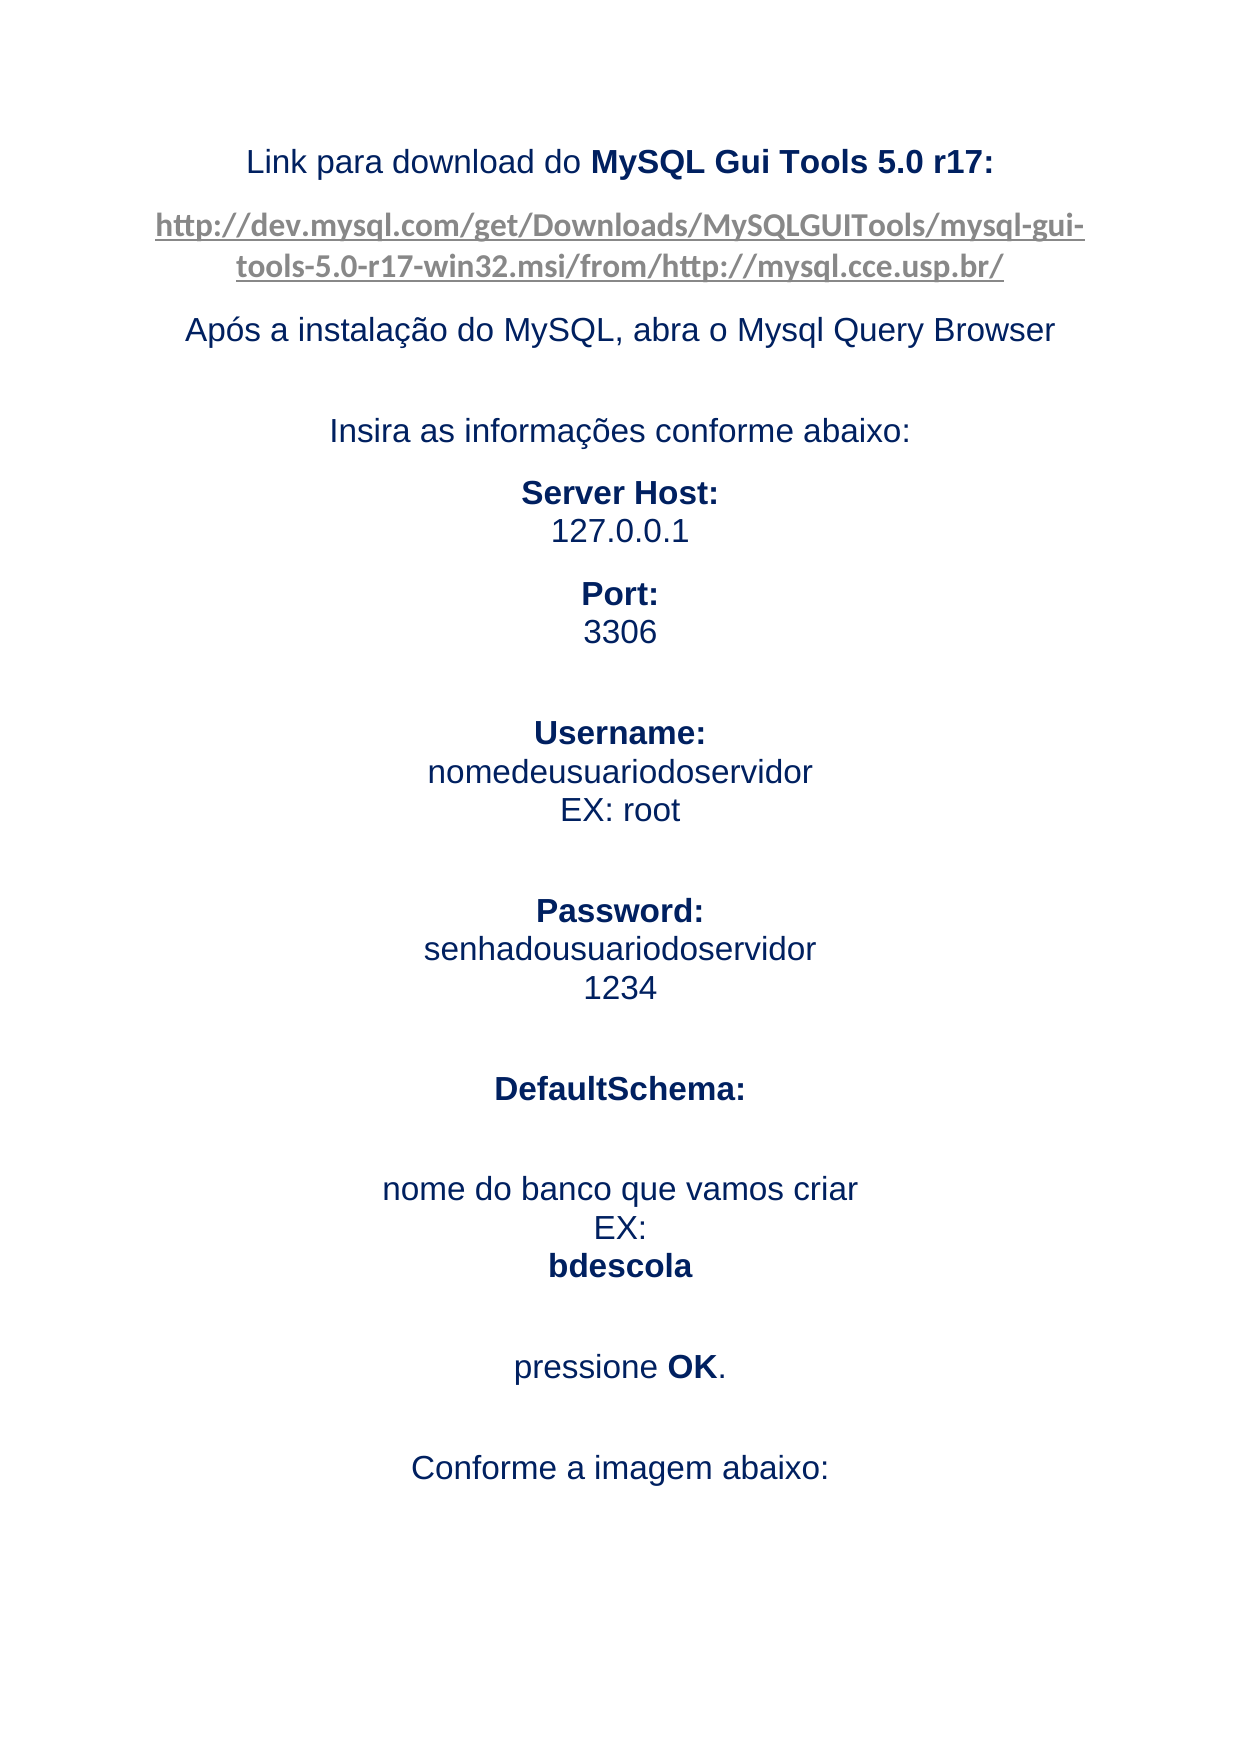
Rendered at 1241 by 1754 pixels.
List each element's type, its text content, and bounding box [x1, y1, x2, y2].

text Após a instalação do MySQL, abra o Mysql Query Browser Insira as informações conforme abaixo: Server Host: 127.0.0.1 Port: 3306 Username: nomedeusuariodoservidor EX: root Password: senhadousuariodoservidor 1234 DefaultSchema: nome do banco que vamos criar EX: bdescola pressione OK. Conforme a imagem abaixo: [118, 310, 1122, 1515]
text Link para download do MySQL Gui Tools 5.0 r17: [118, 118, 1122, 181]
text http://dev.mysql.com/get/Downloads/MySQLGUITools/mysql-gui-tools-5.0-r17-win32.msi/from/http://mysql.cce.usp.br/ [118, 204, 1122, 286]
